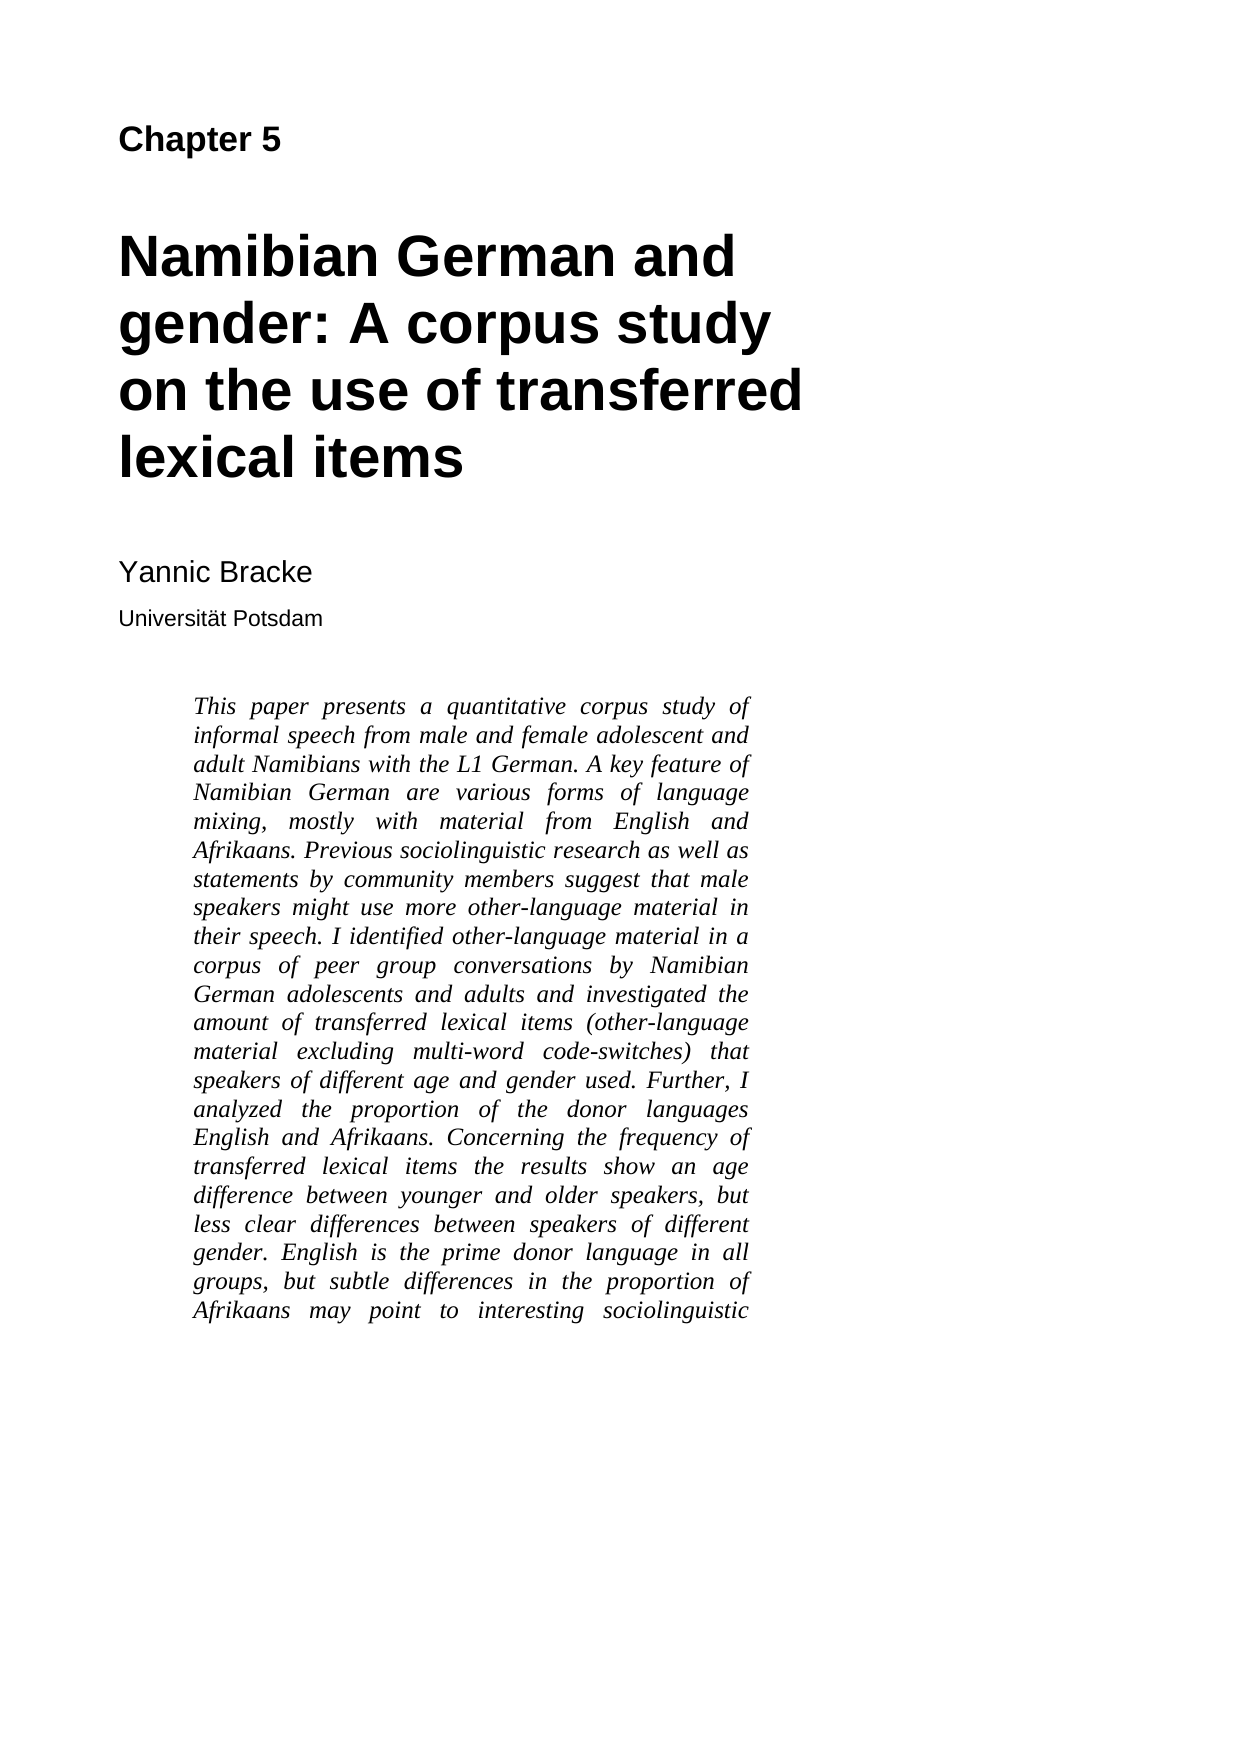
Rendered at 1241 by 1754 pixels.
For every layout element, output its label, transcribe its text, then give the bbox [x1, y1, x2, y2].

text Namibian German and gender: A corpus study on the use of transferred lexical items [118, 221, 827, 490]
text Chapter 5 [118, 118, 827, 159]
text This paper presents a quantitative corpus study of informal speech from male and female adolescent and adult Namibians with the L1 German. A key feature of Namibian German are various forms of language mixing, mostly with material from English and Afrikaans. Previous sociolinguistic research as well as statements by community members suggest that male speakers might use more other-language material in their speech. I identified other-language material in a corpus of peer group conversations by Namibian German adolescents and adults and investigated the amount of transferred lexical items (other-language material excluding multi-word code-switches) that speakers of different age and gender used. Further, I analyzed the proportion of the donor languages English and Afrikaans. Concerning the frequency of transferred lexical items the results show an age difference between younger and older speakers, but less clear differences between speakers of different gender. English is the prime donor language in all groups, but subtle differences in the proportion of Afrikaans may point to interesting sociolinguistic [193, 691, 752, 1324]
text Yannic Bracke [118, 554, 827, 588]
text Universität Potsdam [118, 605, 827, 631]
